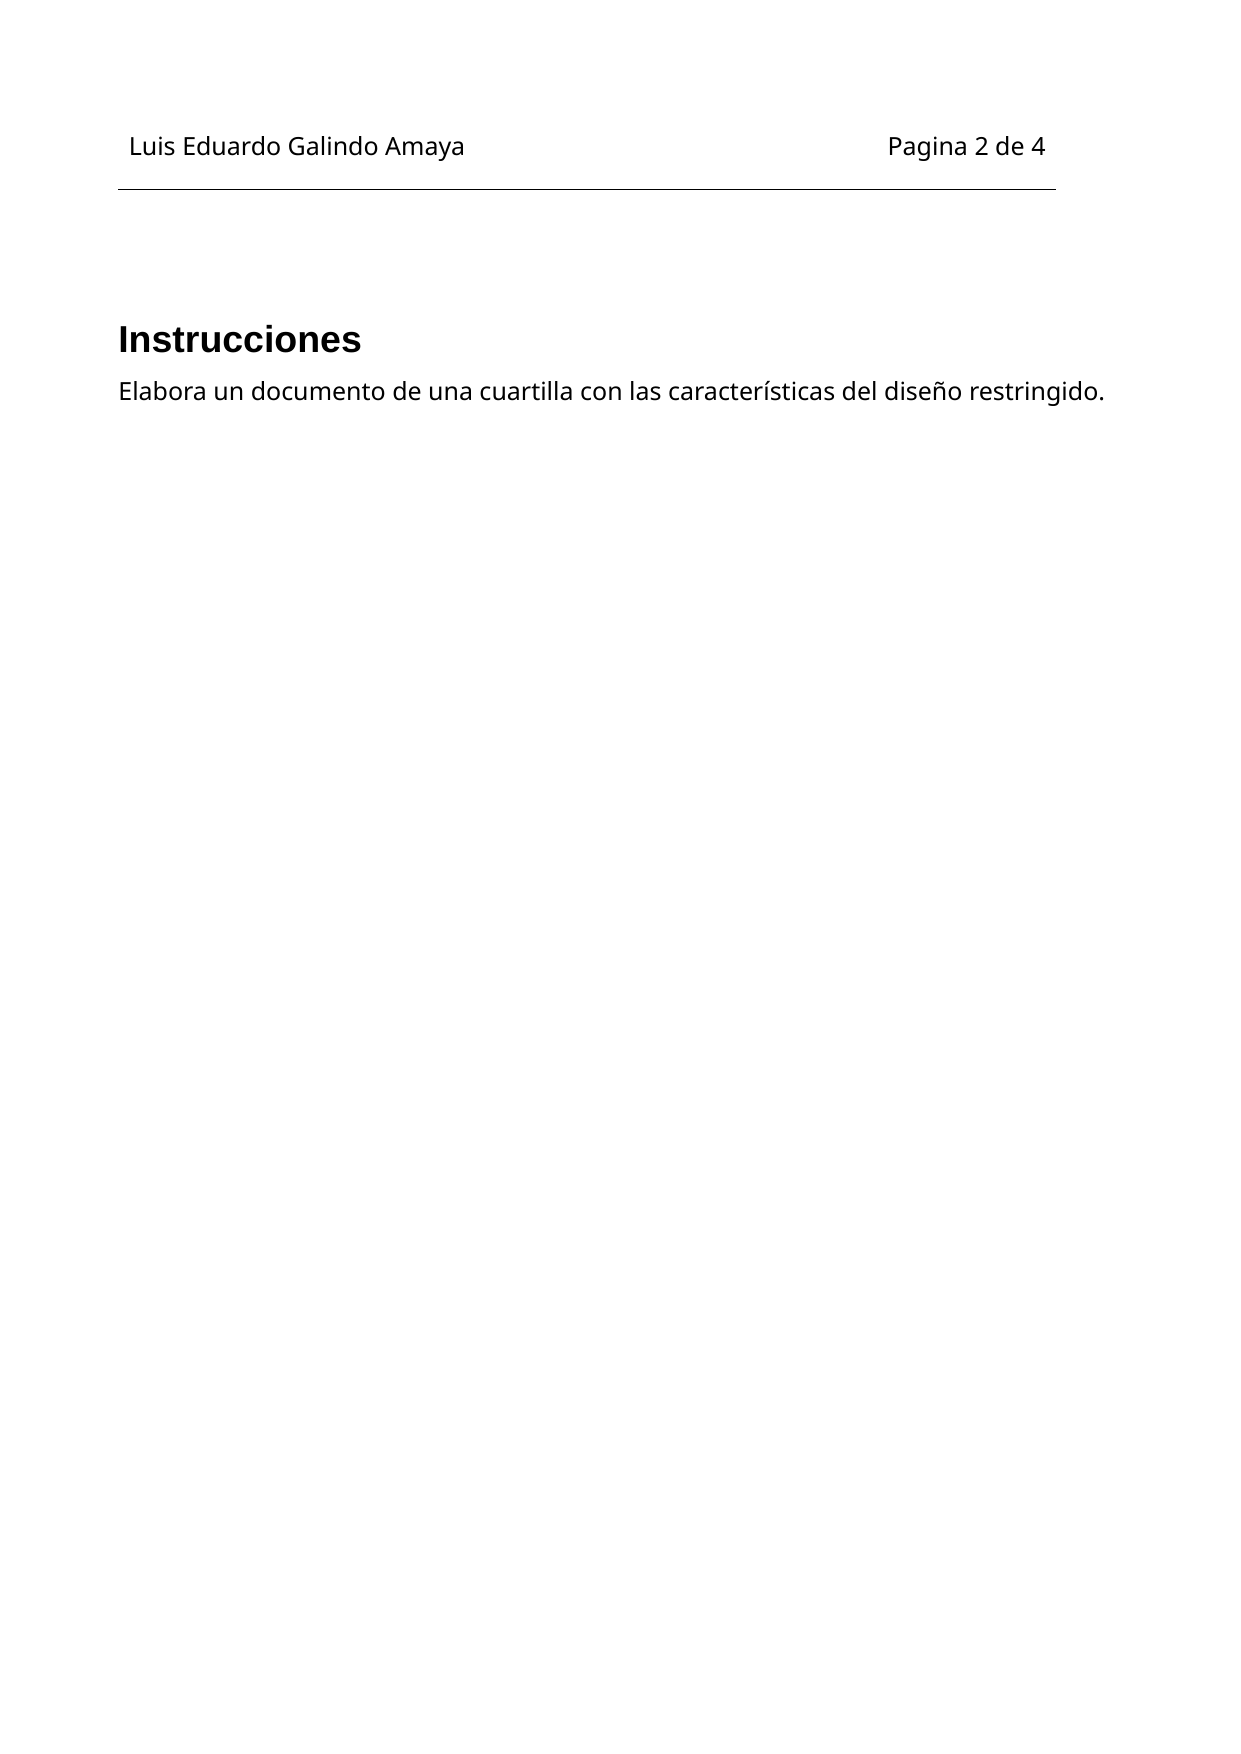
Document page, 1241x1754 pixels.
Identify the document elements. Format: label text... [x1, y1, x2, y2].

text Elabora un documento de una cuartilla con las características del diseño restringido. [118, 373, 1122, 407]
subtitle Instrucciones [118, 318, 1122, 361]
